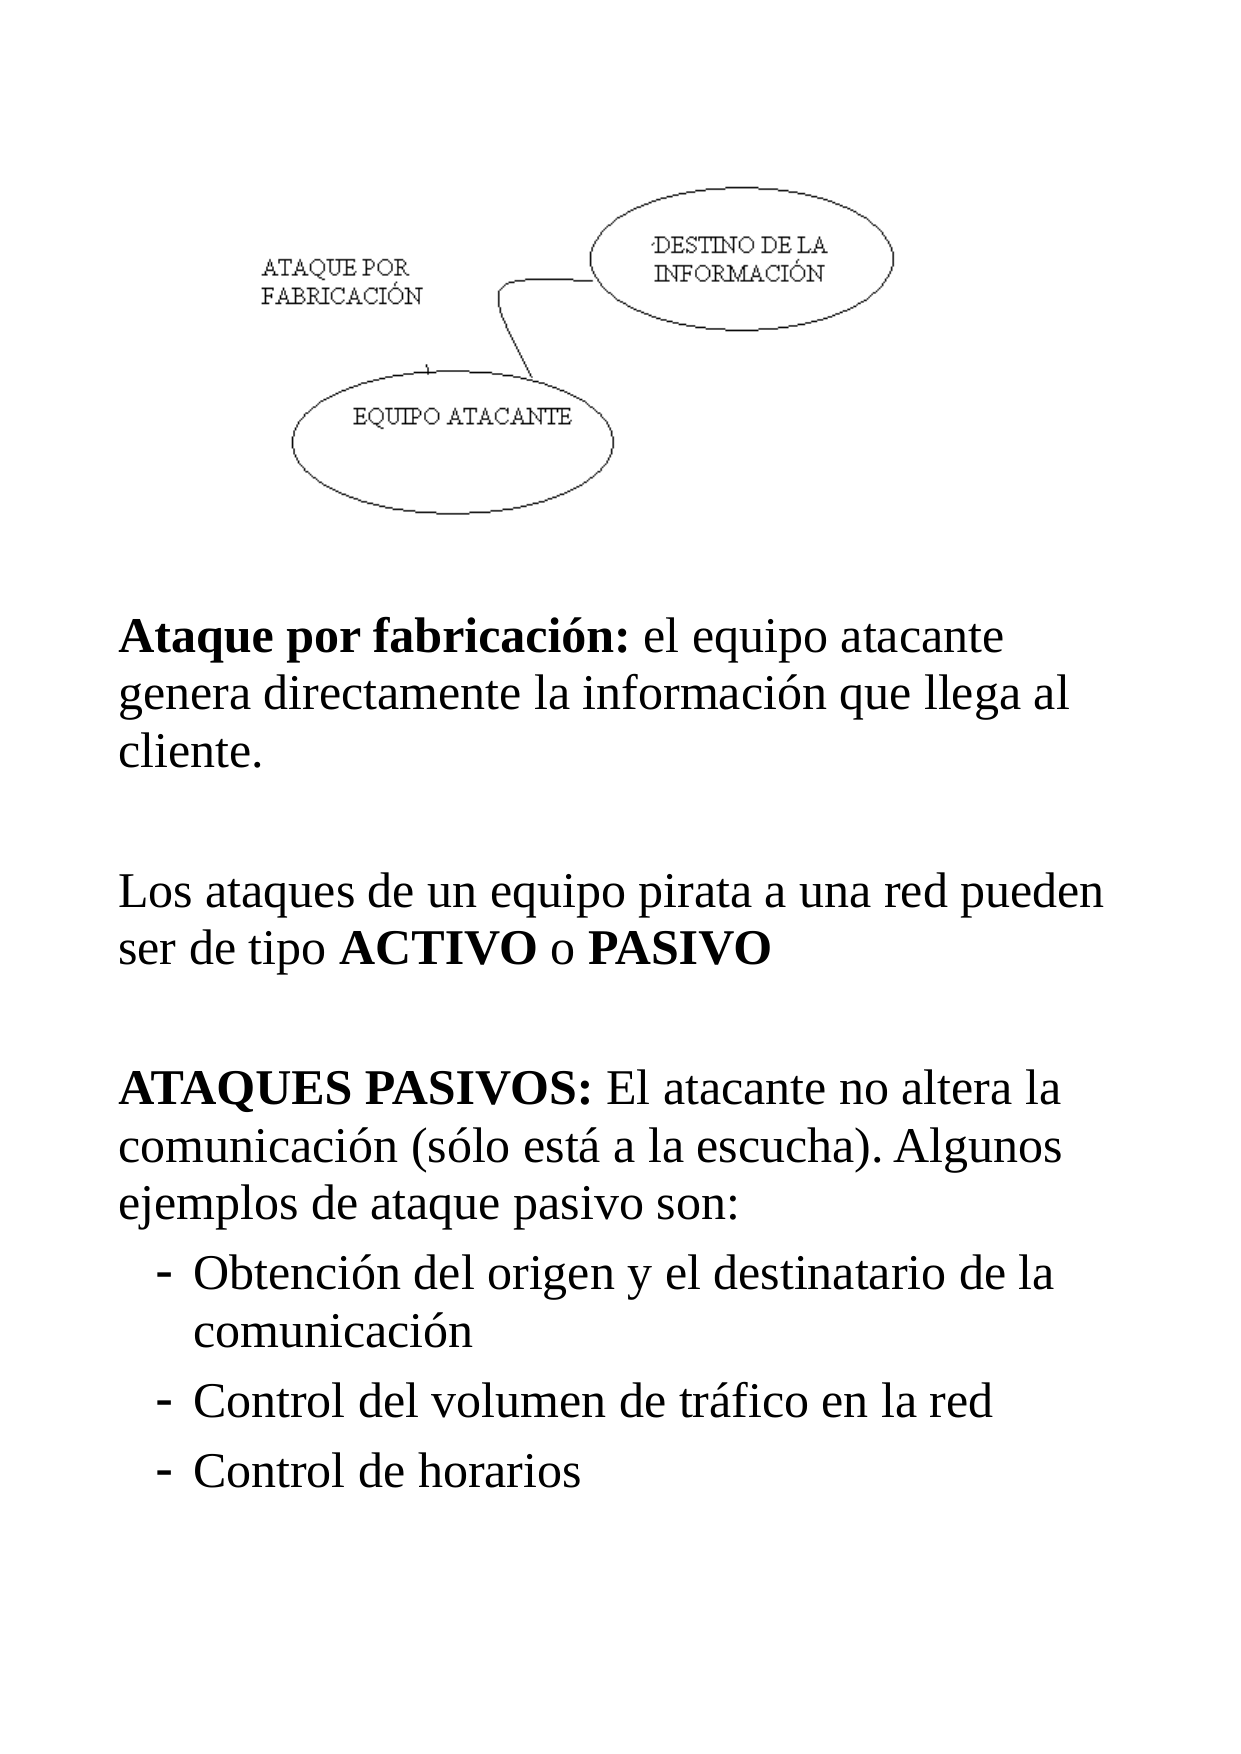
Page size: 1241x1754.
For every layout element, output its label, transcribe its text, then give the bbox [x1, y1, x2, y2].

list Obtención del origen y el destinatario de la comunicación [156, 1243, 1122, 1358]
list Control de horarios [156, 1441, 1122, 1498]
picture [134, 127, 983, 584]
text ATAQUES PASIVOS: El atacante no altera la comunicación (sólo está a la escucha). Algunos ejemplos de ataque pasivo son: [118, 1058, 1122, 1231]
text Los ataques de un equipo pirata a una red pueden ser de tipo ACTIVO o PASIVO [118, 861, 1122, 976]
list Control del volumen de tráfico en la red [156, 1371, 1122, 1428]
text Ataque por fabricación: el equipo atacante genera directamente la información que llega al cliente. [118, 606, 1122, 778]
